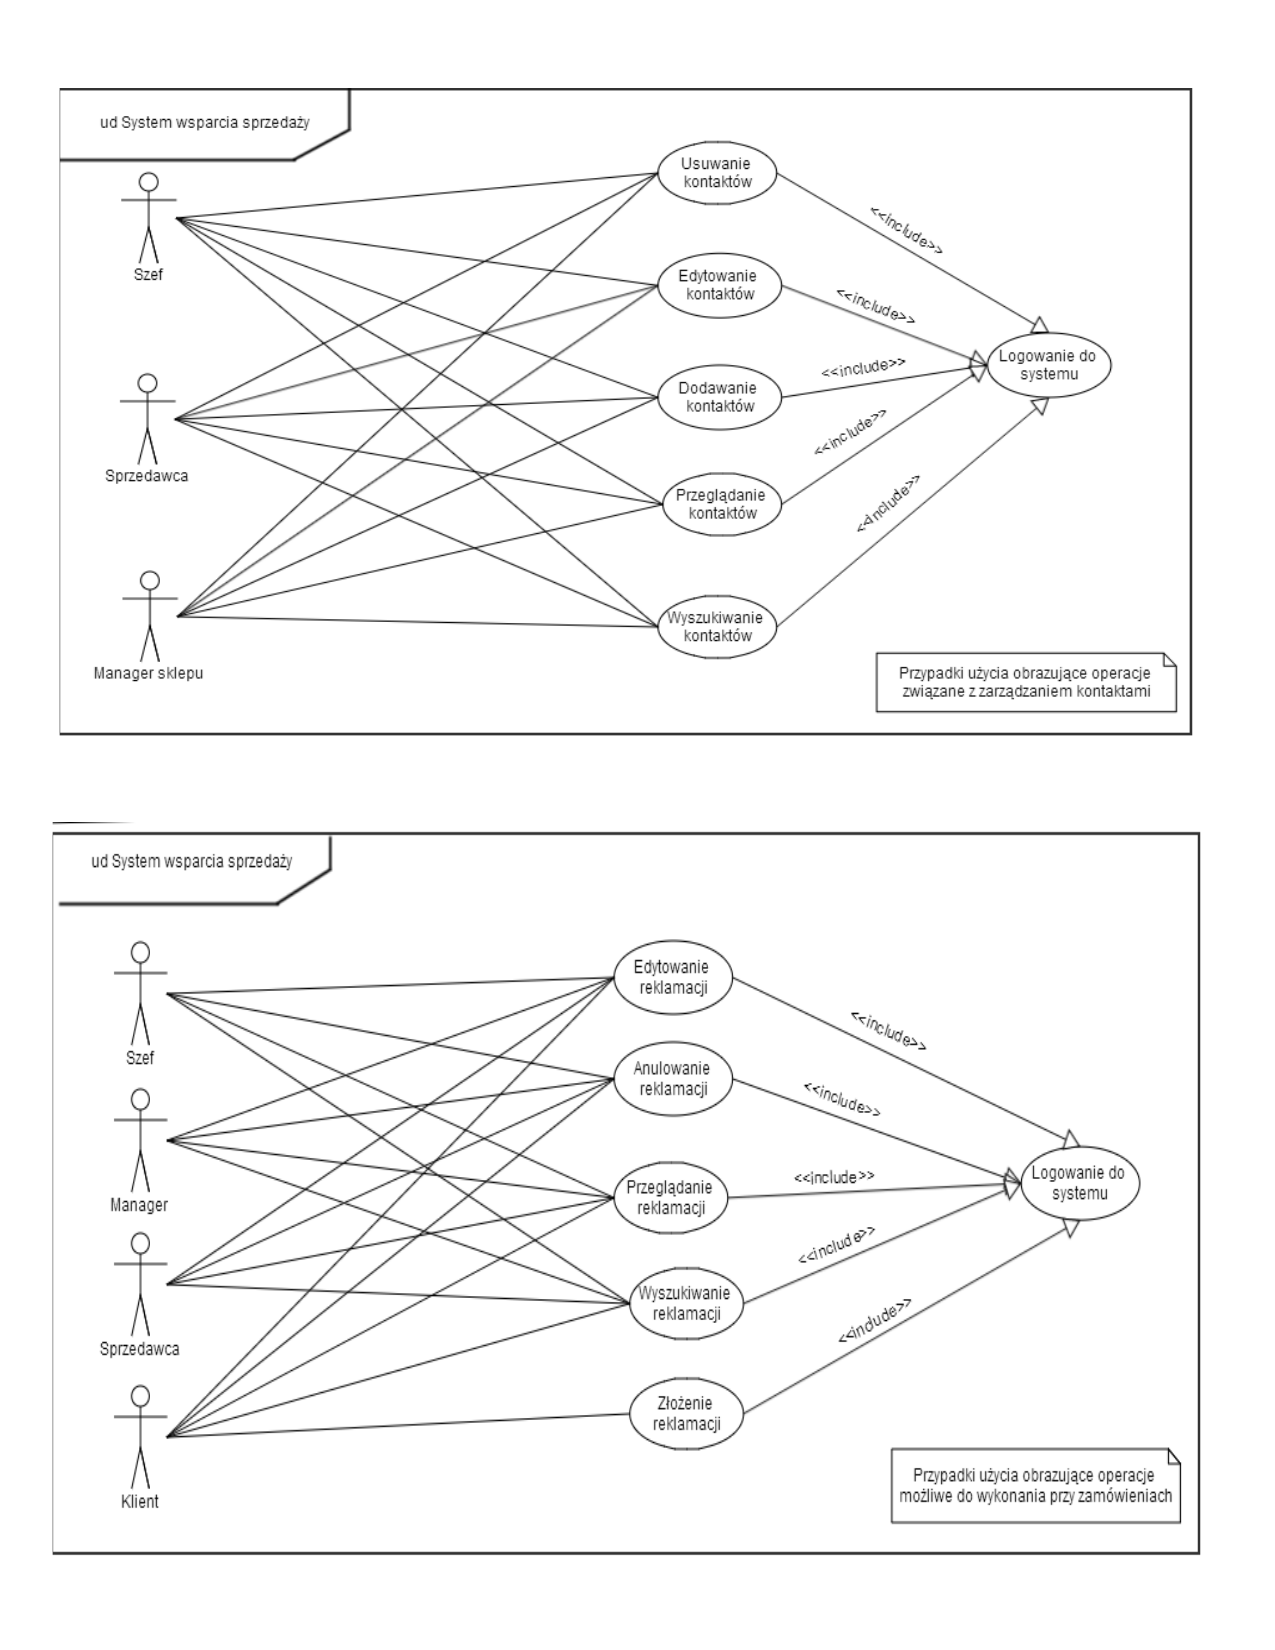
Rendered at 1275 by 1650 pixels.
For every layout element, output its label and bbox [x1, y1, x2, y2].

picture [52, 822, 1223, 1583]
picture [59, 88, 1216, 760]
